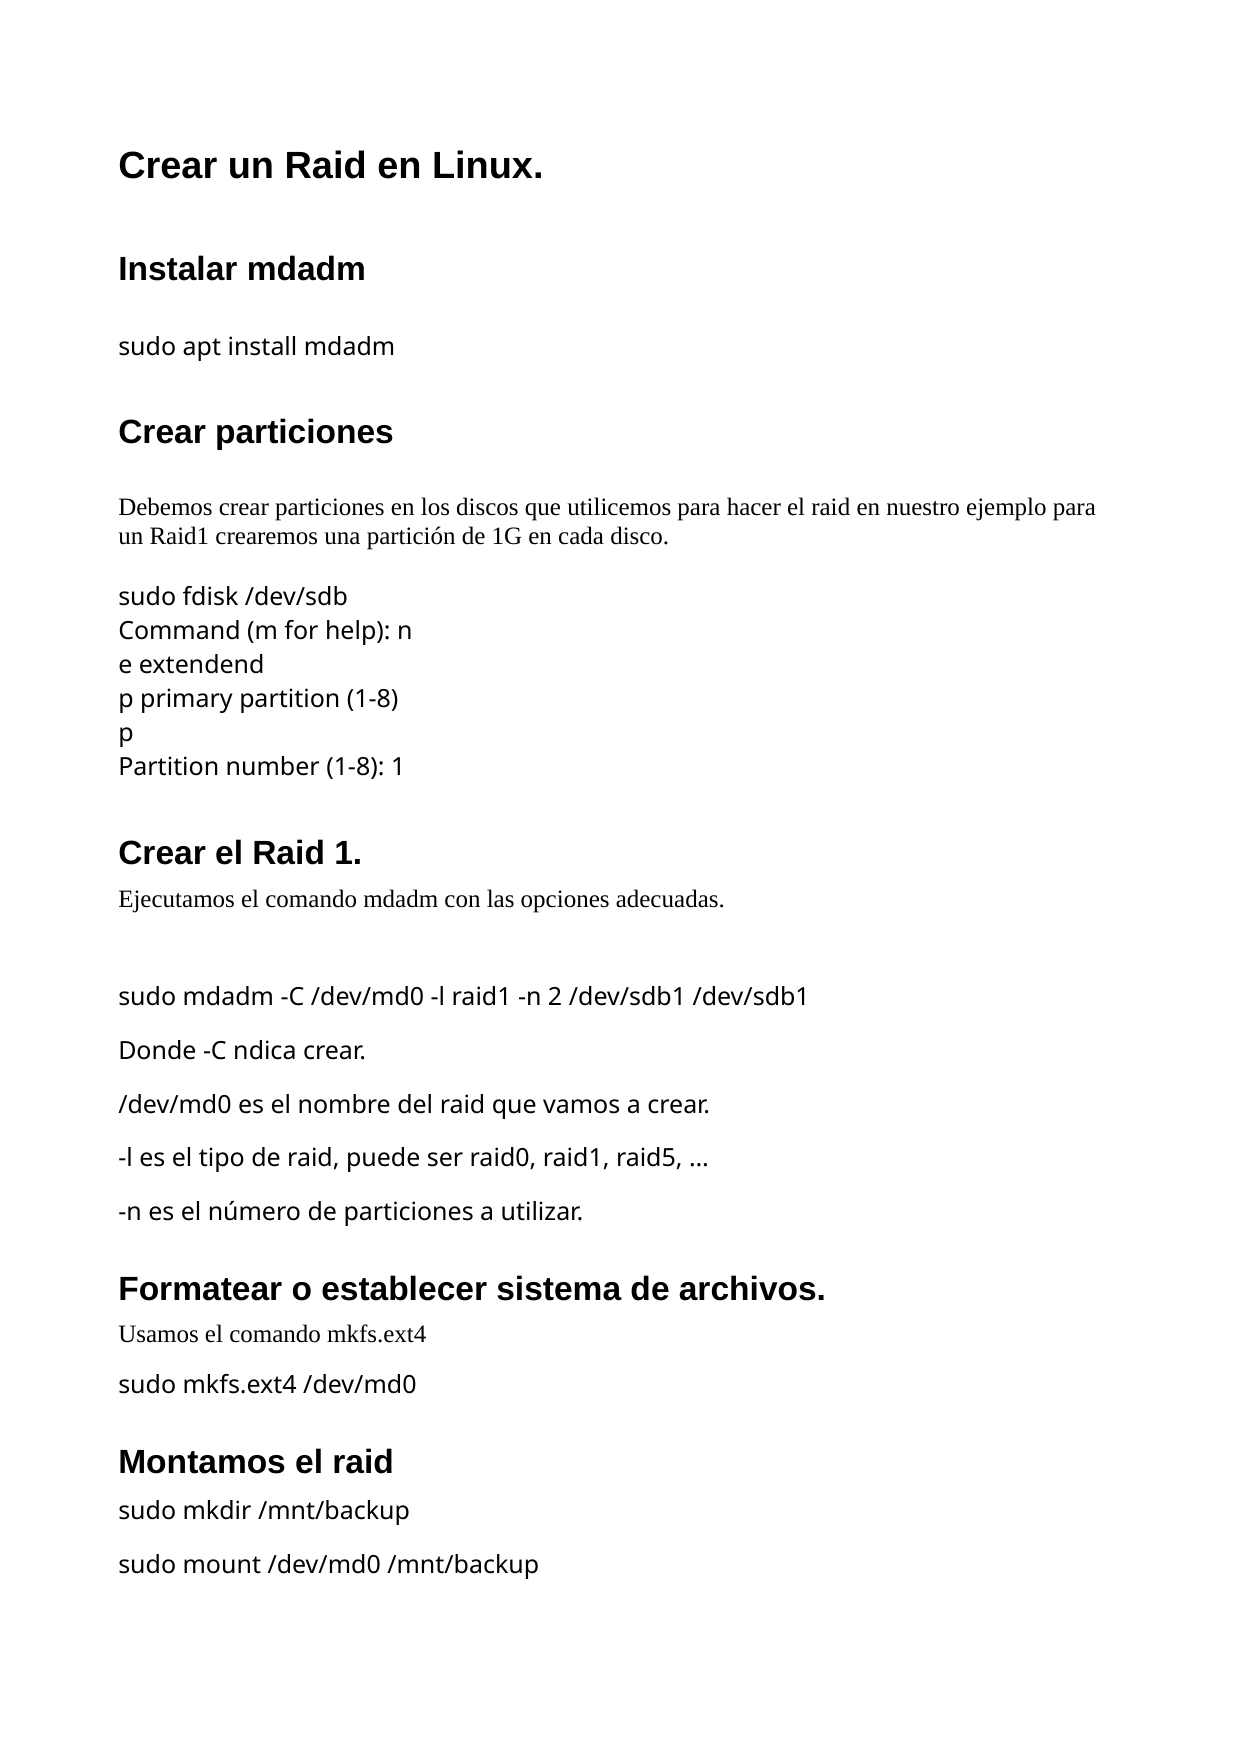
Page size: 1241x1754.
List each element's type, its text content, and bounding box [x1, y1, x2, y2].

text Ejecutamos el comando mdadm con las opciones adecuadas. [118, 884, 1122, 912]
text Command (m for help): n [118, 613, 1122, 647]
text -l es el tipo de raid, puede ser raid0, raid1, raid5, … [118, 1140, 1122, 1174]
text sudo apt install mdadm [118, 329, 1122, 363]
text sudo mdadm -C /dev/md0 -l raid1 -n 2 /dev/sdb1 /dev/sdb1 [118, 979, 1122, 1013]
text Donde -C ndica crear. [118, 1033, 1122, 1067]
text sudo fdisk /dev/sdb [118, 578, 1122, 613]
text /dev/md0 es el nombre del raid que vamos a crear. [118, 1086, 1122, 1120]
text sudo mkdir /mnt/backup [118, 1493, 1122, 1527]
subtitle Montamos el raid [118, 1442, 1122, 1480]
subtitle Crear un Raid en Linux. [118, 143, 1122, 187]
text p primary partition (1-8) [118, 681, 1122, 715]
text -n es el número de particiones a utilizar. [118, 1194, 1122, 1228]
text p [118, 715, 1122, 749]
subtitle Formatear o establecer sistema de archivos. [118, 1268, 1122, 1307]
subtitle Instalar mdadm [118, 249, 1122, 287]
text Partition number (1-8): 1 [118, 749, 1122, 783]
text Usamos el comando mkfs.ext4 [118, 1319, 1122, 1348]
text sudo mount /dev/md0 /mnt/backup [118, 1547, 1122, 1581]
text sudo mkfs.ext4 /dev/md0 [118, 1367, 1122, 1401]
text Debemos crear particiones en los discos que utilicemos para hacer el raid en nuestro ejemplo para un Raid1 crearemos una partición de 1G en cada disco. [118, 492, 1122, 550]
subtitle Crear el Raid 1. [118, 832, 1122, 871]
text e extendend [118, 647, 1122, 681]
subtitle Crear particiones [118, 412, 1122, 451]
